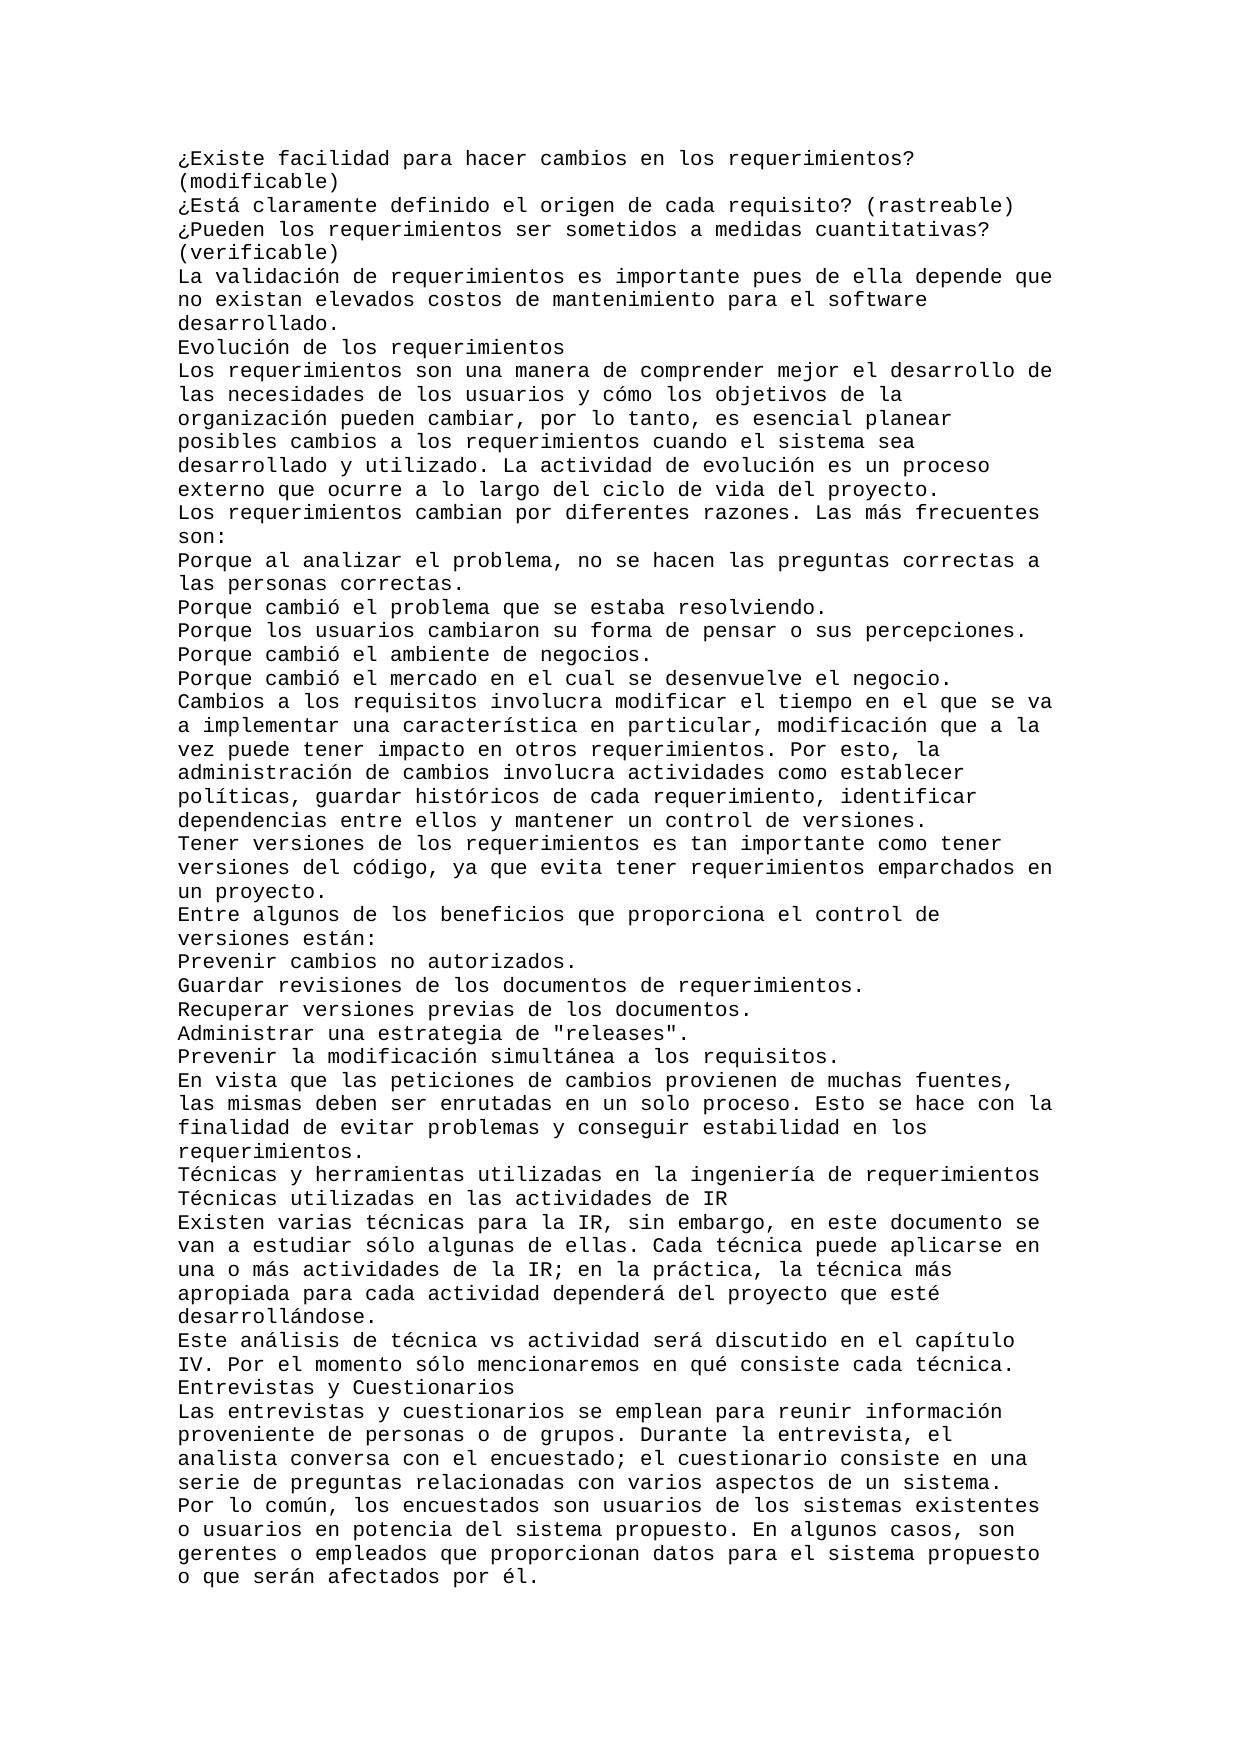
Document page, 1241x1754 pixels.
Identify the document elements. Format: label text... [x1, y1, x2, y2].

text Cambios a los requisitos involucra modificar el tiempo en el que se va a implementar una característica en particular, modificación que a la vez puede tener impacto en otros requerimientos. Por esto, la administración de cambios involucra actividades como establecer políticas, guardar históricos de cada requerimiento, identificar dependencias entre ellos y mantener un control de versiones. [177, 691, 1063, 833]
text Los requerimientos son una manera de comprender mejor el desarrollo de las necesidades de los usuarios y cómo los objetivos de la organización pueden cambiar, por lo tanto, es esencial planear posibles cambios a los requerimientos cuando el sistema sea desarrollado y utilizado. La actividad de evolución es un proceso externo que ocurre a lo largo del ciclo de vida del proyecto. [177, 360, 1063, 502]
text Porque los usuarios cambiaron su forma de pensar o sus percepciones. [177, 621, 1063, 644]
text Prevenir la modificación simultánea a los requisitos. [177, 1046, 1063, 1070]
text En vista que las peticiones de cambios provienen de muchas fuentes, las mismas deben ser enrutadas en un solo proceso. Esto se hace con la finalidad de evitar problemas y conseguir estabilidad en los requerimientos. [177, 1070, 1063, 1164]
text Porque cambió el mercado en el cual se desenvuelve el negocio. [177, 668, 1063, 691]
text Porque cambió el problema que se estaba resolviendo. [177, 597, 1063, 621]
text Este análisis de técnica vs actividad será discutido en el capítulo IV. Por el momento sólo mencionaremos en qué consiste cada técnica. [177, 1330, 1063, 1377]
text ¿Existe facilidad para hacer cambios en los requerimientos? (modificable) [177, 148, 1063, 195]
text Entre algunos de los beneficios que proporciona el control de versiones están: [177, 904, 1063, 952]
text Evolución de los requerimientos [177, 337, 1063, 360]
text Guardar revisiones de los documentos de requerimientos. [177, 975, 1063, 999]
text Existen varias técnicas para la IR, sin embargo, en este documento se van a estudiar sólo algunas de ellas. Cada técnica puede aplicarse en una o más actividades de la IR; en la práctica, la técnica más apropiada para cada actividad dependerá del proyecto que esté desarrollándose. [177, 1212, 1063, 1330]
text Prevenir cambios no autorizados. [177, 952, 1063, 975]
text Tener versiones de los requerimientos es tan importante como tener versiones del código, ya que evita tener requerimientos emparchados en un proyecto. [177, 833, 1063, 904]
text Administrar una estrategia de "releases". [177, 1022, 1063, 1046]
text La validación de requerimientos es importante pues de ella depende que no existan elevados costos de mantenimiento para el software desarrollado. [177, 266, 1063, 337]
text Técnicas utilizadas en las actividades de IR [177, 1188, 1063, 1212]
text Entrevistas y Cuestionarios [177, 1377, 1063, 1401]
text Las entrevistas y cuestionarios se emplean para reunir información proveniente de personas o de grupos. Durante la entrevista, el analista conversa con el encuestado; el cuestionario consiste en una serie de preguntas relacionadas con varios aspectos de un sistema. [177, 1401, 1063, 1495]
text Porque al analizar el problema, no se hacen las preguntas correctas a las personas correctas. [177, 549, 1063, 597]
text Porque cambió el ambiente de negocios. [177, 644, 1063, 668]
text Por lo común, los encuestados son usuarios de los sistemas existentes o usuarios en potencia del sistema propuesto. En algunos casos, son gerentes o empleados que proporcionan datos para el sistema propuesto o que serán afectados por él. [177, 1495, 1063, 1590]
text Los requerimientos cambian por diferentes razones. Las más frecuentes son: [177, 502, 1063, 549]
text ¿Está claramente definido el origen de cada requisito? (rastreable) [177, 195, 1063, 218]
text Técnicas y herramientas utilizadas en la ingeniería de requerimientos [177, 1164, 1063, 1188]
text ¿Pueden los requerimientos ser sometidos a medidas cuantitativas? (verificable) [177, 218, 1063, 266]
text Recuperar versiones previas de los documentos. [177, 999, 1063, 1022]
